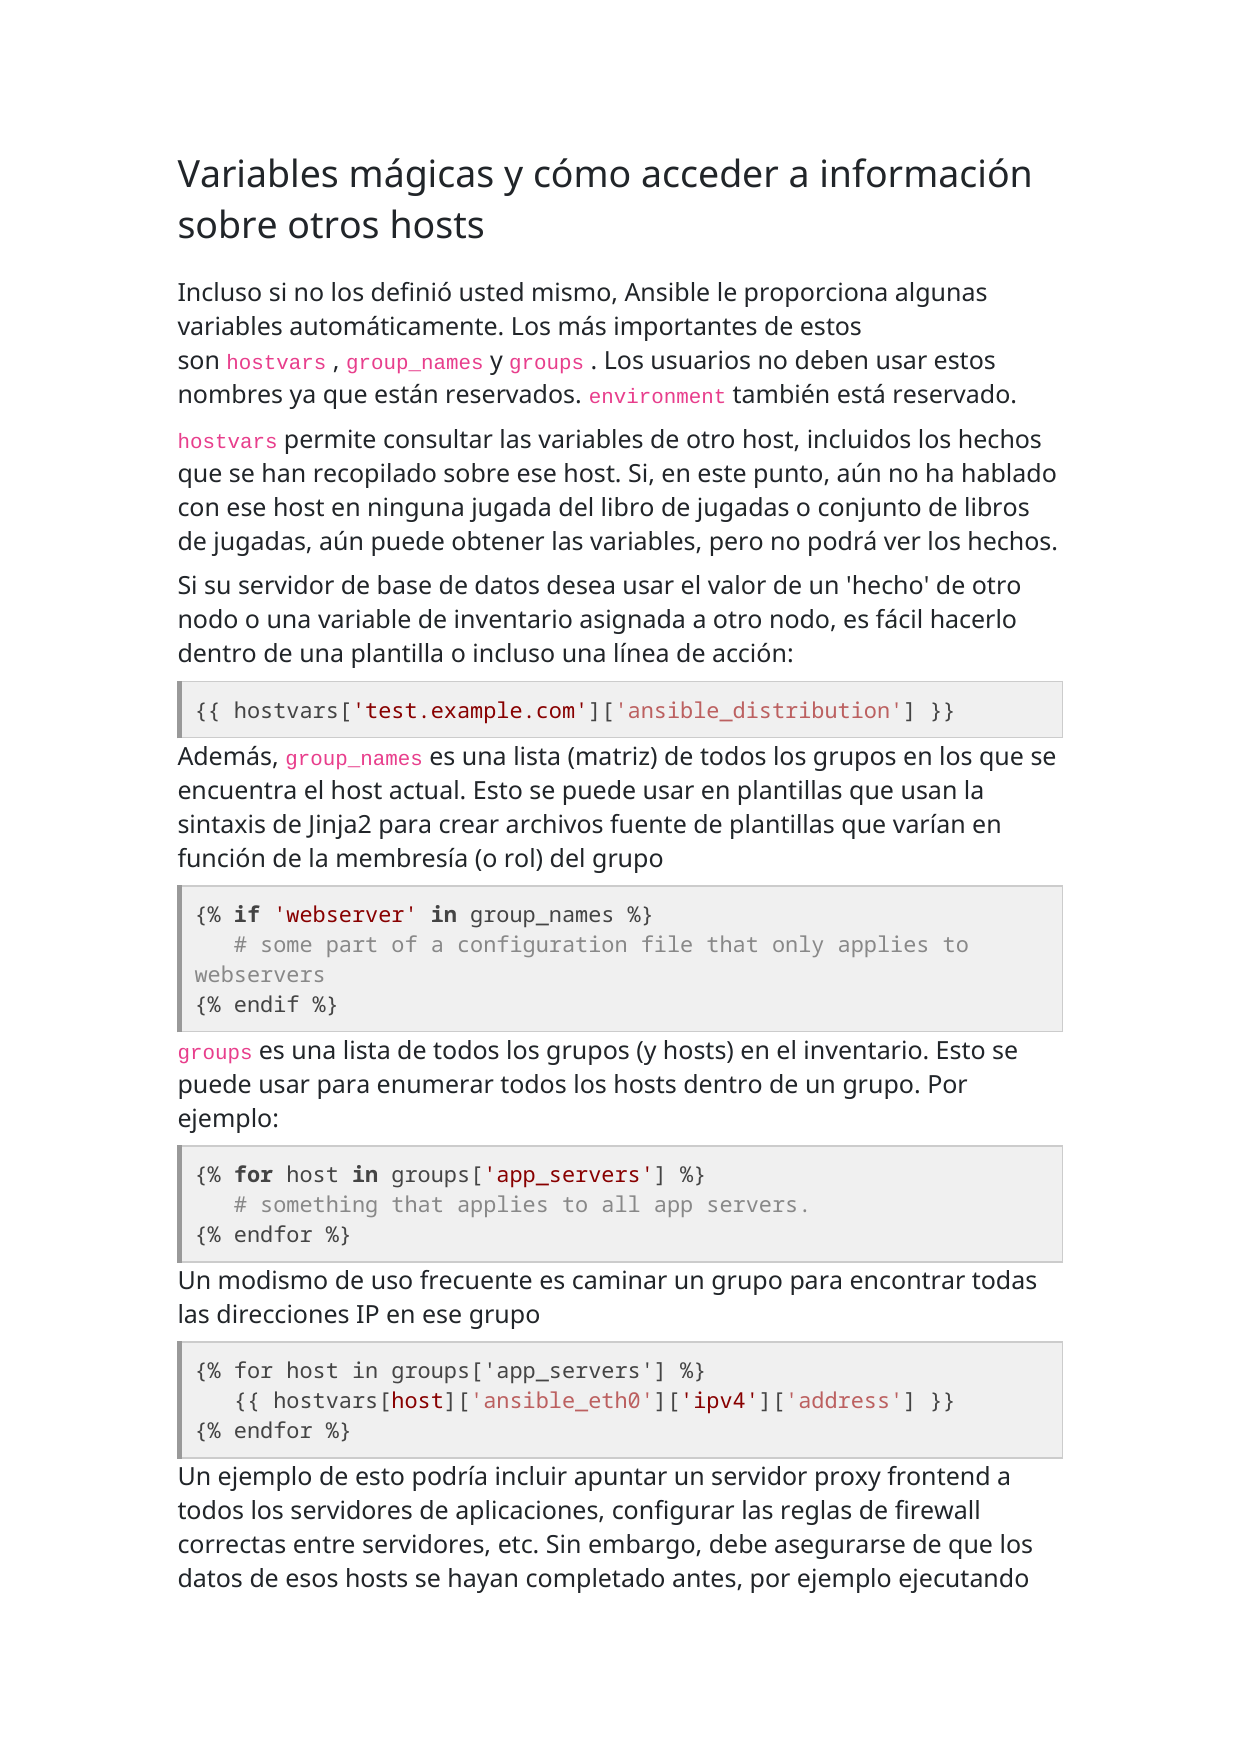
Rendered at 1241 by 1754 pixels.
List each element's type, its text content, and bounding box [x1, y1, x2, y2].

text {{ hostvars['test.example.com']['ansible_distribution'] }} [182, 682, 1062, 737]
text {% endfor %} [182, 1401, 1062, 1457]
text Si su servidor de base de datos desea usar el valor de un 'hecho' de otro nodo o una variable de inventario asignada a otro nodo, es fácil hacerlo dentro de una plantilla o incluso una línea de acción: [177, 568, 1063, 670]
text Incluso si no los definió usted mismo, Ansible le proporciona algunas variables automáticamente. Los más importantes de estos son hostvars , group_names y groups . Los usuarios no deben usar estos nombres ya que están reservados. environment también está reservado. [177, 275, 1063, 411]
text {% for host in groups['app_servers'] %} [182, 1147, 1062, 1175]
text Variables mágicas y cómo acceder a información sobre otros hosts [177, 148, 1063, 250]
text Un modismo de uso frecuente es caminar un grupo para encontrar todas las direcciones IP en ese grupo [177, 1263, 1063, 1331]
text groups es una lista de todos los grupos (y hosts) en el inventario. Esto se puede usar para enumerar todos los hosts dentro de un grupo. Por ejemplo: [177, 1032, 1063, 1135]
text {% endfor %} [182, 1205, 1062, 1261]
text {% if 'webserver' in group_names %} [182, 887, 1062, 915]
text {{ hostvars[host]['ansible_eth0']['ipv4']['address'] }} [182, 1371, 1062, 1401]
text {% for host in groups['app_servers'] %} [182, 1343, 1062, 1371]
text hostvars permite consultar las variables de otro host, incluidos los hechos que se han recopilado sobre ese host. Si, en este punto, aún no ha hablado con ese host en ninguna jugada del libro de jugadas o conjunto de libros de jugadas, aún puede obtener las variables, pero no podrá ver los hechos. [177, 421, 1063, 558]
text # something that applies to all app servers. [182, 1175, 1062, 1205]
text Un ejemplo de esto podría incluir apuntar un servidor proxy frontend a todos los servidores de aplicaciones, configurar las reglas de firewall correctas entre servidores, etc. Sin embargo, debe asegurarse de que los datos de esos hosts se hayan completado antes, por ejemplo ejecutando [177, 1459, 1063, 1595]
text Además, group_names es una lista (matriz) de todos los grupos en los que se encuentra el host actual. Esto se puede usar en plantillas que usan la sintaxis de Jinja2 para crear archivos fuente de plantillas que varían en función de la membresía (o rol) del grupo [177, 738, 1063, 875]
text {% endif %} [182, 974, 1062, 1031]
text # some part of a configuration file that only applies to webservers [182, 915, 1062, 974]
